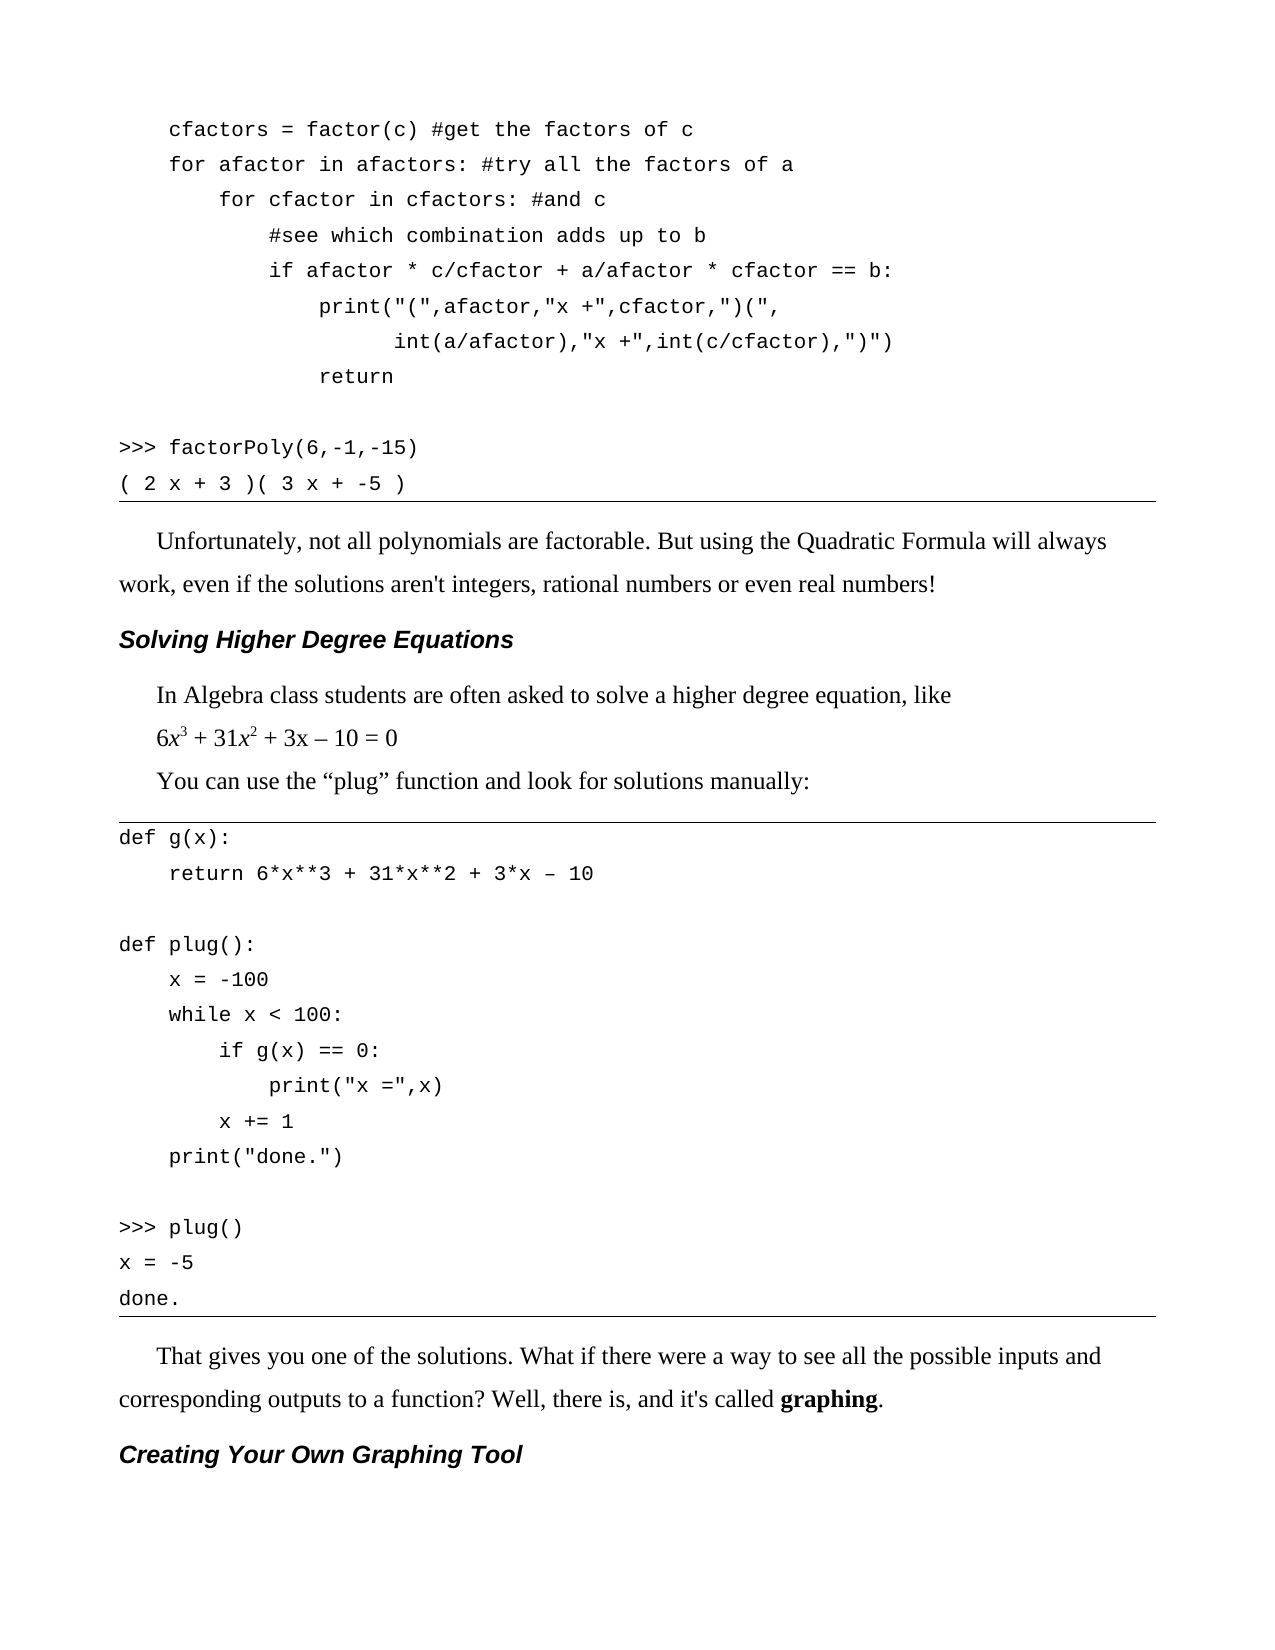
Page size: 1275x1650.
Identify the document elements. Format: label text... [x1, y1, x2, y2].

text ( 2 x + 3 )( 3 x + -5 ) [118, 473, 1156, 502]
text for cfactor in cfactors: #and c [118, 189, 1156, 213]
text for afactor in afactors: #try all the factors of a [118, 154, 1156, 178]
text In Algebra class students are often asked to solve a higher degree equation, like [118, 680, 1156, 709]
text print("(",afactor,"x +",cfactor,")(", [118, 296, 1156, 319]
text x = -5 [118, 1252, 1156, 1276]
text int(a/afactor),"x +",int(c/cfactor),")") [118, 331, 1156, 355]
text You can use the “plug” function and look for solutions manually: [118, 766, 1156, 795]
text if afactor * c/cfactor + a/afactor * cfactor == b: [118, 260, 1156, 284]
text cfactors = factor(c) #get the factors of c [118, 118, 1156, 142]
text done. [118, 1288, 1156, 1317]
text while x < 100: [118, 1004, 1156, 1028]
text return 6*x**3 + 31*x**2 + 3*x – 10 [118, 863, 1156, 886]
text Unfortunately, not all polynomials are factorable. But using the Quadratic Formula will always work, even if the solutions aren't integers, rational numbers or even real numbers! [118, 526, 1156, 598]
text x = -100 [118, 969, 1156, 993]
text if g(x) == 0: [118, 1040, 1156, 1063]
text def g(x): [118, 823, 1156, 851]
text #see which combination adds up to b [118, 225, 1156, 248]
text >>> plug() [118, 1217, 1156, 1241]
text print("x =",x) [118, 1075, 1156, 1099]
text Solving Higher Degree Equations [118, 624, 1156, 653]
text That gives you one of the solutions. What if there were a way to see all the possible inputs and corresponding outputs to a function? Well, there is, and it's called graphing. [118, 1341, 1156, 1413]
text 6x3 + 31x2 + 3x – 10 = 0 [118, 723, 1156, 752]
text def plug(): [118, 933, 1156, 957]
text return [118, 366, 1156, 390]
text >>> factorPoly(6,-1,-15) [118, 437, 1156, 461]
text x += 1 [118, 1111, 1156, 1134]
text print("done.") [118, 1146, 1156, 1170]
text Creating Your Own Graphing Tool [118, 1439, 1156, 1468]
